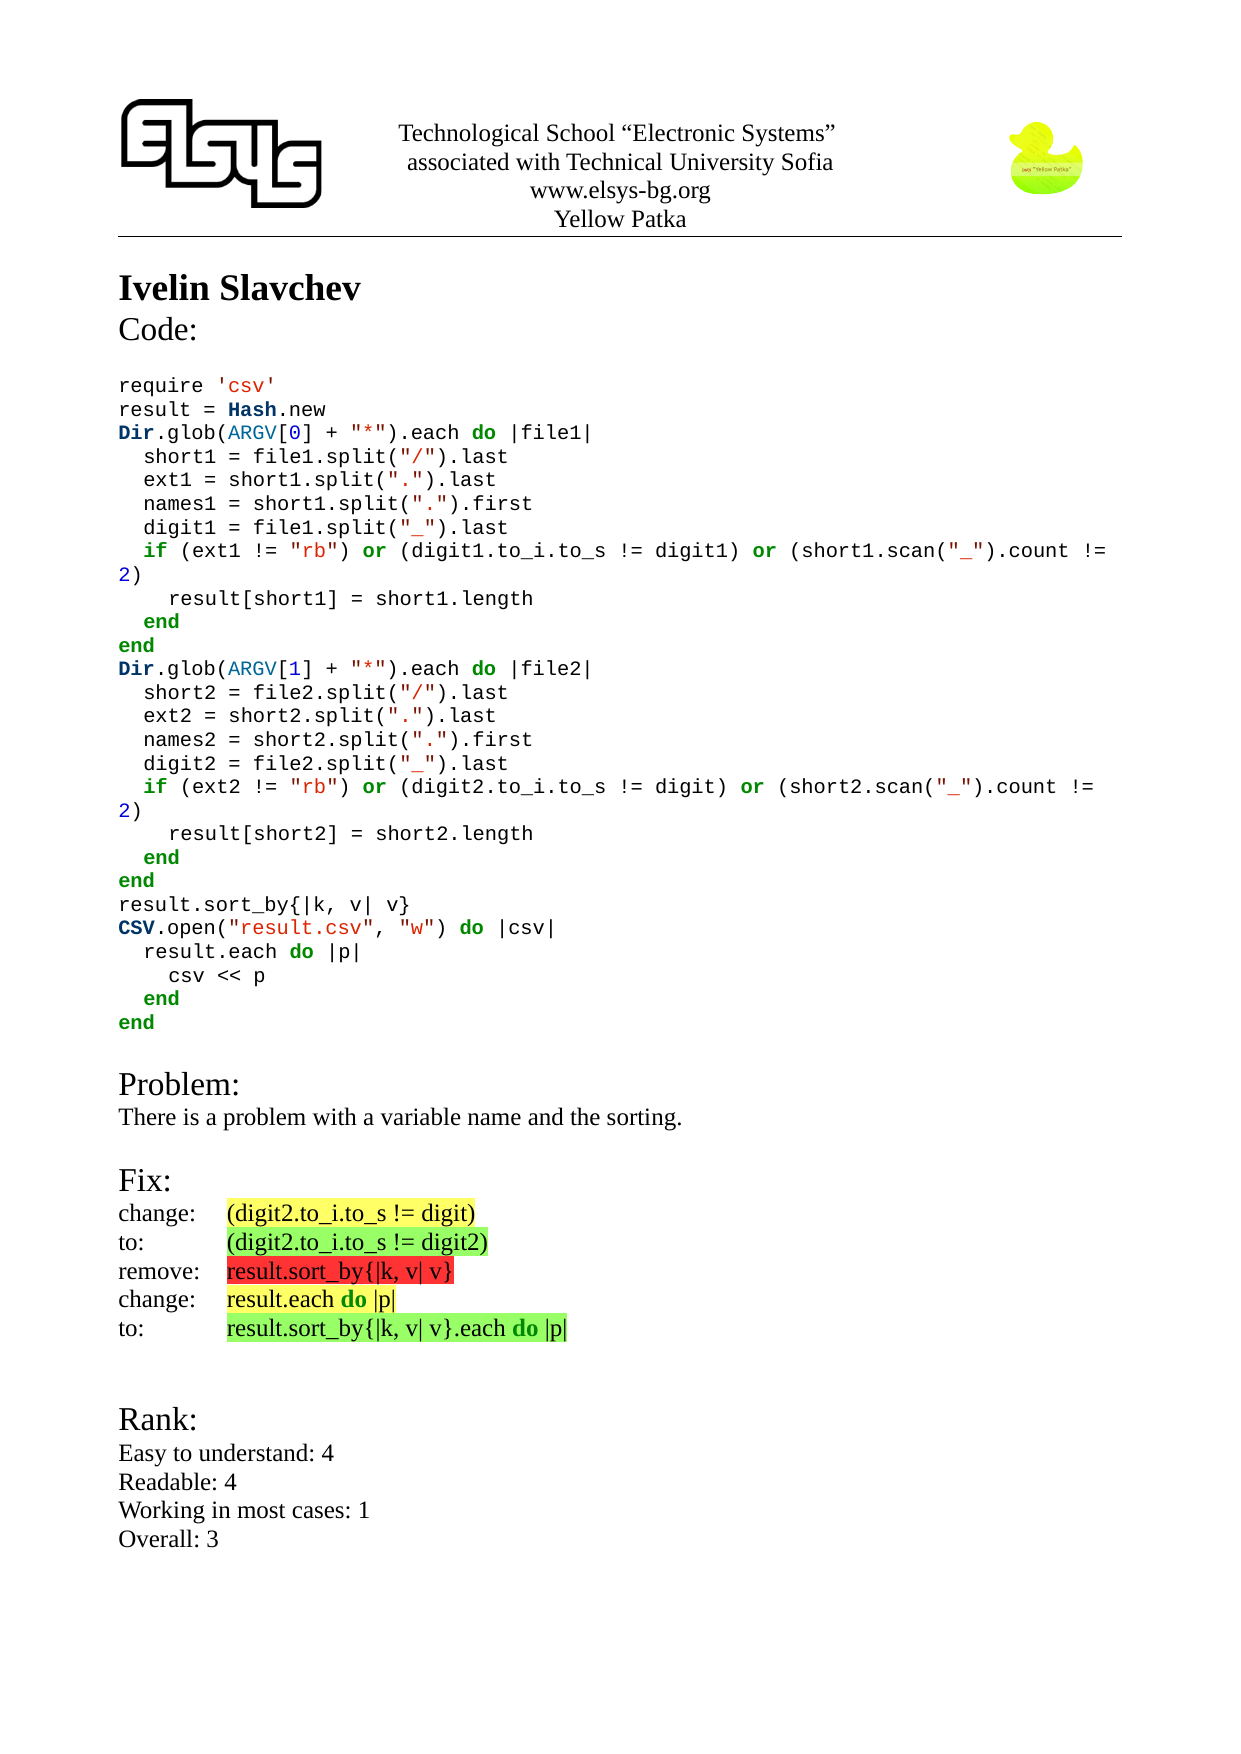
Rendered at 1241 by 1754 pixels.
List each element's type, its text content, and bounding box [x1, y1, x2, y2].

text Dir.glob(ARGV[1] + "*").each do |file2| [118, 658, 1122, 682]
text digit2 = file2.split("_").last [118, 753, 1122, 776]
text Easy to understand: 4 [118, 1438, 1122, 1467]
text Code: [118, 309, 1122, 347]
text end [118, 611, 1122, 635]
text end [118, 988, 1122, 1012]
text result[short1] = short1.length [118, 587, 1122, 611]
text result.each do |p| [118, 941, 1122, 964]
text result = Hash.new [118, 399, 1122, 422]
text remove: result.sort_by{|k, v| v} [118, 1256, 1122, 1284]
text csv << p [118, 964, 1122, 988]
text end [118, 1012, 1122, 1035]
text if (ext2 != "rb") or (digit2.to_i.to_s != digit) or (short2.scan("_").count != 2) [118, 776, 1122, 823]
text short2 = file2.split("/").last [118, 682, 1122, 705]
text end [118, 847, 1122, 871]
text Readable: 4 [118, 1467, 1122, 1495]
text ext1 = short1.split(".").last [118, 469, 1122, 493]
text change: result.each do |p| [118, 1284, 1122, 1313]
text Ivelin Slavchev [118, 266, 1122, 309]
text result.sort_by{|k, v| v} [118, 894, 1122, 917]
text names1 = short1.split(".").first [118, 493, 1122, 517]
text Overall: 3 [118, 1524, 1122, 1553]
text require 'csv' [118, 376, 1122, 399]
picture [121, 99, 322, 208]
text Rank: [118, 1399, 1122, 1438]
text ext2 = short2.split(".").last [118, 705, 1122, 729]
text Dir.glob(ARGV[0] + "*").each do |file1| [118, 422, 1122, 446]
text if (ext1 != "rb") or (digit1.to_i.to_s != digit1) or (short1.scan("_").count != 2) [118, 540, 1122, 587]
text Working in most cases: 1 [118, 1495, 1122, 1524]
text result[short2] = short2.length [118, 823, 1122, 847]
text short1 = file1.split("/").last [118, 446, 1122, 469]
text end [118, 635, 1122, 658]
text digit1 = file1.split("_").last [118, 517, 1122, 540]
text names2 = short2.split(".").first [118, 729, 1122, 753]
text to: result.sort_by{|k, v| v}.each do |p| [118, 1313, 1122, 1342]
text Fix: [118, 1160, 1122, 1198]
text change: (digit2.to_i.to_s != digit) [118, 1198, 1122, 1227]
text There is a problem with a variable name and the sorting. [118, 1102, 1122, 1131]
text end [118, 871, 1122, 894]
text Problem: [118, 1064, 1122, 1102]
text CSV.open("result.csv", "w") do |csv| [118, 917, 1122, 941]
picture [972, 84, 1119, 232]
text to: (digit2.to_i.to_s != digit2) [118, 1227, 1122, 1256]
